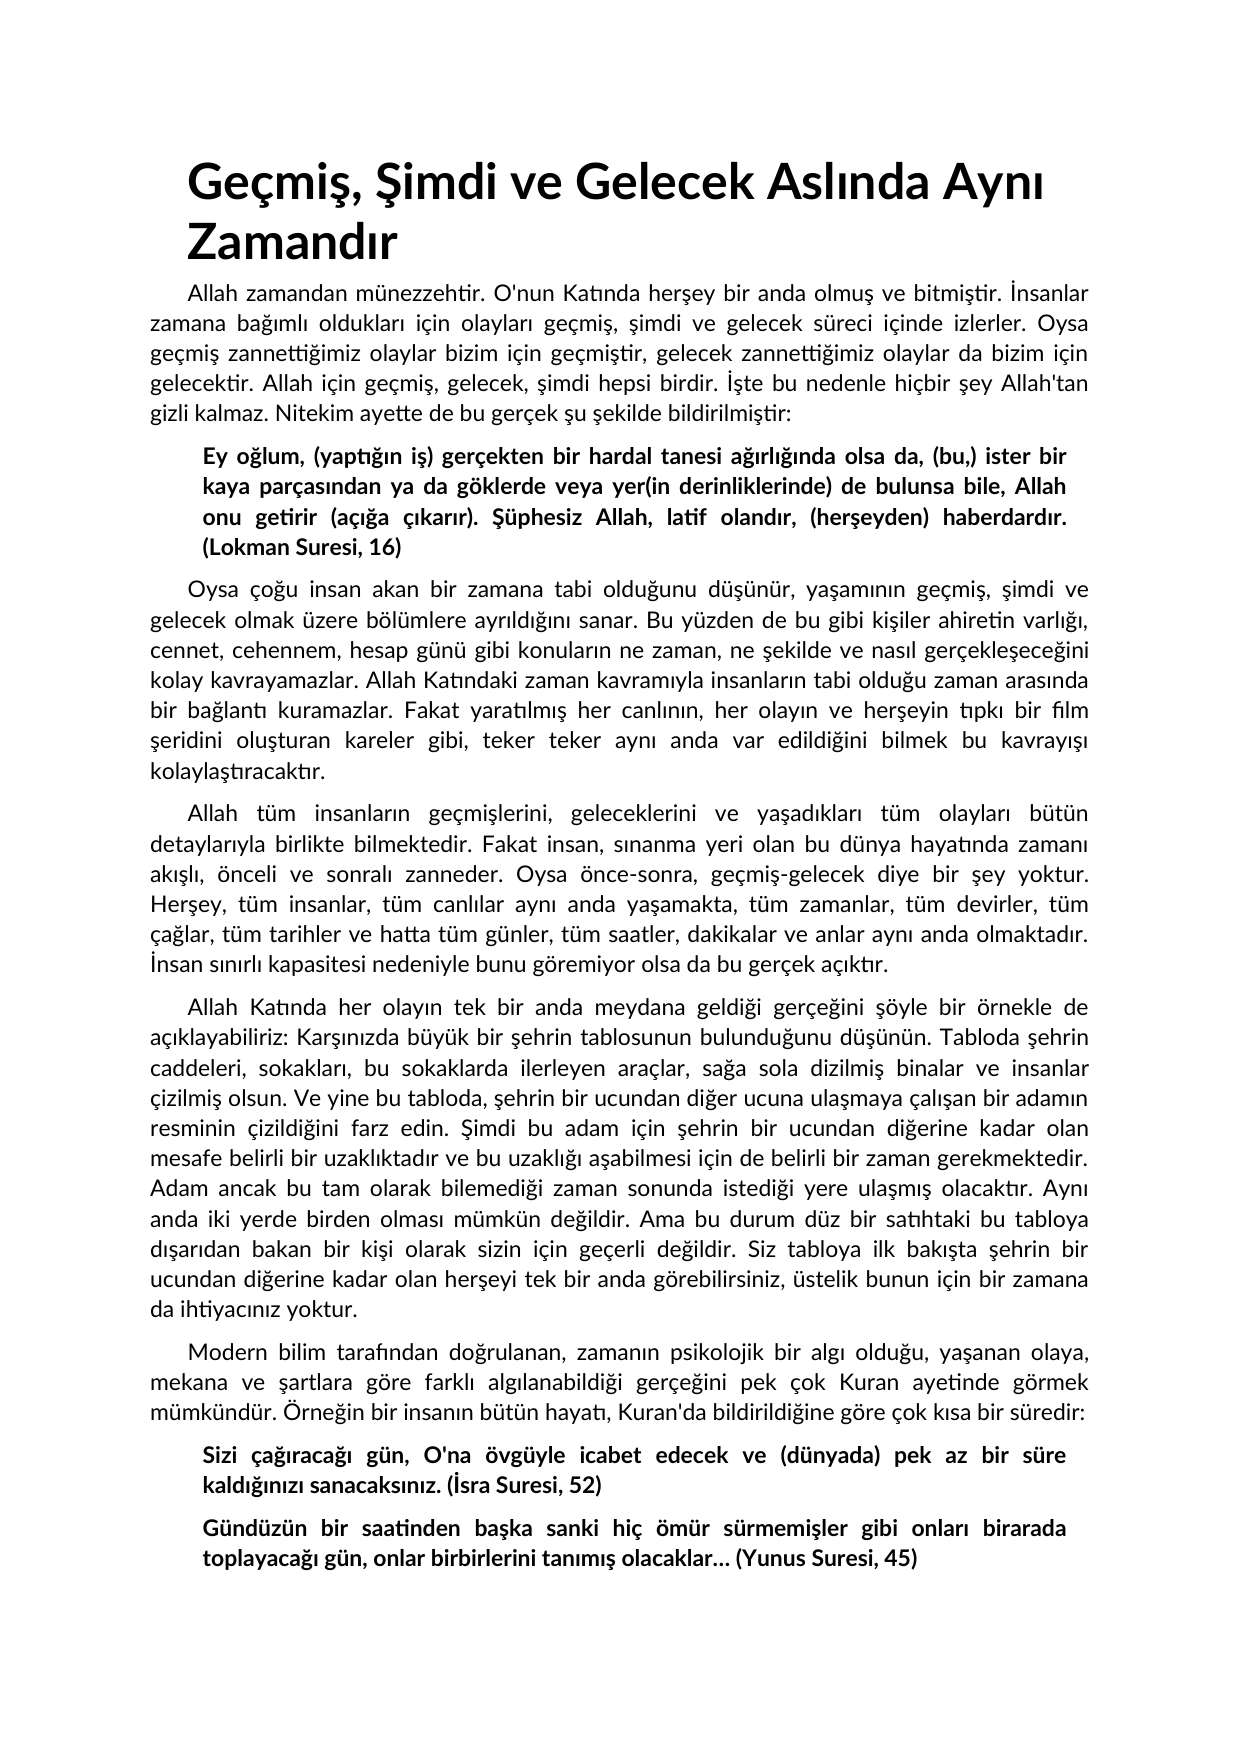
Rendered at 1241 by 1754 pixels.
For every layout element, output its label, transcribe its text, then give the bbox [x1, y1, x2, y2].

text Allah tüm insanların geçmişlerini, geleceklerini ve yaşadıkları tüm olayları bütün detaylarıyla birlikte bilmektedir. Fakat insan, sınanma yeri olan bu dünya hayatında zamanı akışlı, önceli ve sonralı zanneder. Oysa önce-sonra, geçmiş-gelecek diye bir şey yoktur. Herşey, tüm insanlar, tüm canlılar aynı anda yaşamakta, tüm zamanlar, tüm devirler, tüm çağlar, tüm tarihler ve hatta tüm günler, tüm saatler, dakikalar ve anlar aynı anda olmaktadır. İnsan sınırlı kapasitesi nedeniyle bunu göremiyor olsa da bu gerçek açıktır. [150, 799, 1090, 978]
text Allah Katında her olayın tek bir anda meydana geldiği gerçeğini şöyle bir örnekle de açıklayabiliriz: Karşınızda büyük bir şehrin tablosunun bulunduğunu düşünün. Tabloda şehrin caddeleri, sokakları, bu sokaklarda ilerleyen araçlar, sağa sola dizilmiş binalar ve insanlar çizilmiş olsun. Ve yine bu tabloda, şehrin bir ucundan diğer ucuna ulaşmaya çalışan bir adamın resminin çizildiğini farz edin. Şimdi bu adam için şehrin bir ucundan diğerine kadar olan mesafe belirli bir uzaklıktadır ve bu uzaklığı aşabilmesi için de belirli bir zaman gerekmektedir. Adam ancak bu tam olarak bilemediği zaman sonunda istediği yere ulaşmış olacaktır. Aynı anda iki yerde birden olması mümkün değildir. Ama bu durum düz bir satıhtaki bu tabloya dışarıdan bakan bir kişi olarak sizin için geçerli değildir. Siz tabloya ilk bakışta şehrin bir ucundan diğerine kadar olan herşeyi tek bir anda görebilirsiniz, üstelik bunun için bir zamana da ihtiyacınız yoktur. [150, 993, 1090, 1322]
text Sizi çağıracağı gün, O'na övgüyle icabet edecek ve (dünyada) pek az bir süre kaldığınızı sanacaksınız. (İsra Suresi, 52) [202, 1441, 1068, 1498]
text Ey oğlum, (yaptığın iş) gerçekten bir hardal tanesi ağırlığında olsa da, (bu,) ister bir kaya parçasından ya da göklerde veya yer(in derinliklerinde) de bulunsa bile, Allah onu getirir (açığa çıkarır). Şüphesiz Allah, latif olandır, (herşeyden) haberdardır. (Lokman Suresi, 16) [202, 442, 1068, 560]
text Oysa çoğu insan akan bir zamana tabi olduğunu düşünür, yaşamının geçmiş, şimdi ve gelecek olmak üzere bölümlere ayrıldığını sanar. Bu yüzden de bu gibi kişiler ahiretin varlığı, cennet, cehennem, hesap günü gibi konuların ne zaman, ne şekilde ve nasıl gerçekleşeceğini kolay kavrayamazlar. Allah Katındaki zaman kavramıyla insanların tabi olduğu zaman arasında bir bağlantı kuramazlar. Fakat yaratılmış her canlının, her olayın ve herşeyin tıpkı bir film şeridini oluşturan kareler gibi, teker teker aynı anda var edildiğini bilmek bu kavrayışı kolaylaştıracaktır. [150, 575, 1090, 784]
subtitle Geçmiş, Şimdi ve Gelecek Aslında Aynı Zamandır [187, 150, 1090, 270]
text Gündüzün bir saatinden başka sanki hiç ömür sürmemişler gibi onları birarada toplayacağı gün, onlar birbirlerini tanımış olacaklar… (Yunus Suresi, 45) [202, 1514, 1068, 1571]
text Allah zamandan münezzehtir. O'nun Katında herşey bir anda olmuş ve bitmiştir. İnsanlar zamana bağımlı oldukları için olayları geçmiş, şimdi ve gelecek süreci içinde izlerler. Oysa geçmiş zannettiğimiz olaylar bizim için geçmiştir, gelecek zannettiğimiz olaylar da bizim için gelecektir. Allah için geçmiş, gelecek, şimdi hepsi birdir. İşte bu nedenle hiçbir şey Allah'tan gizli kalmaz. Nitekim ayette de bu gerçek şu şekilde bildirilmiştir: [150, 278, 1090, 427]
text Modern bilim tarafından doğrulanan, zamanın psikolojik bir algı olduğu, yaşanan olaya, mekana ve şartlara göre farklı algılanabildiği gerçeğini pek çok Kuran ayetinde görmek mümkündür. Örneğin bir insanın bütün hayatı, Kuran'da bildirildiğine göre çok kısa bir süredir: [150, 1338, 1090, 1426]
